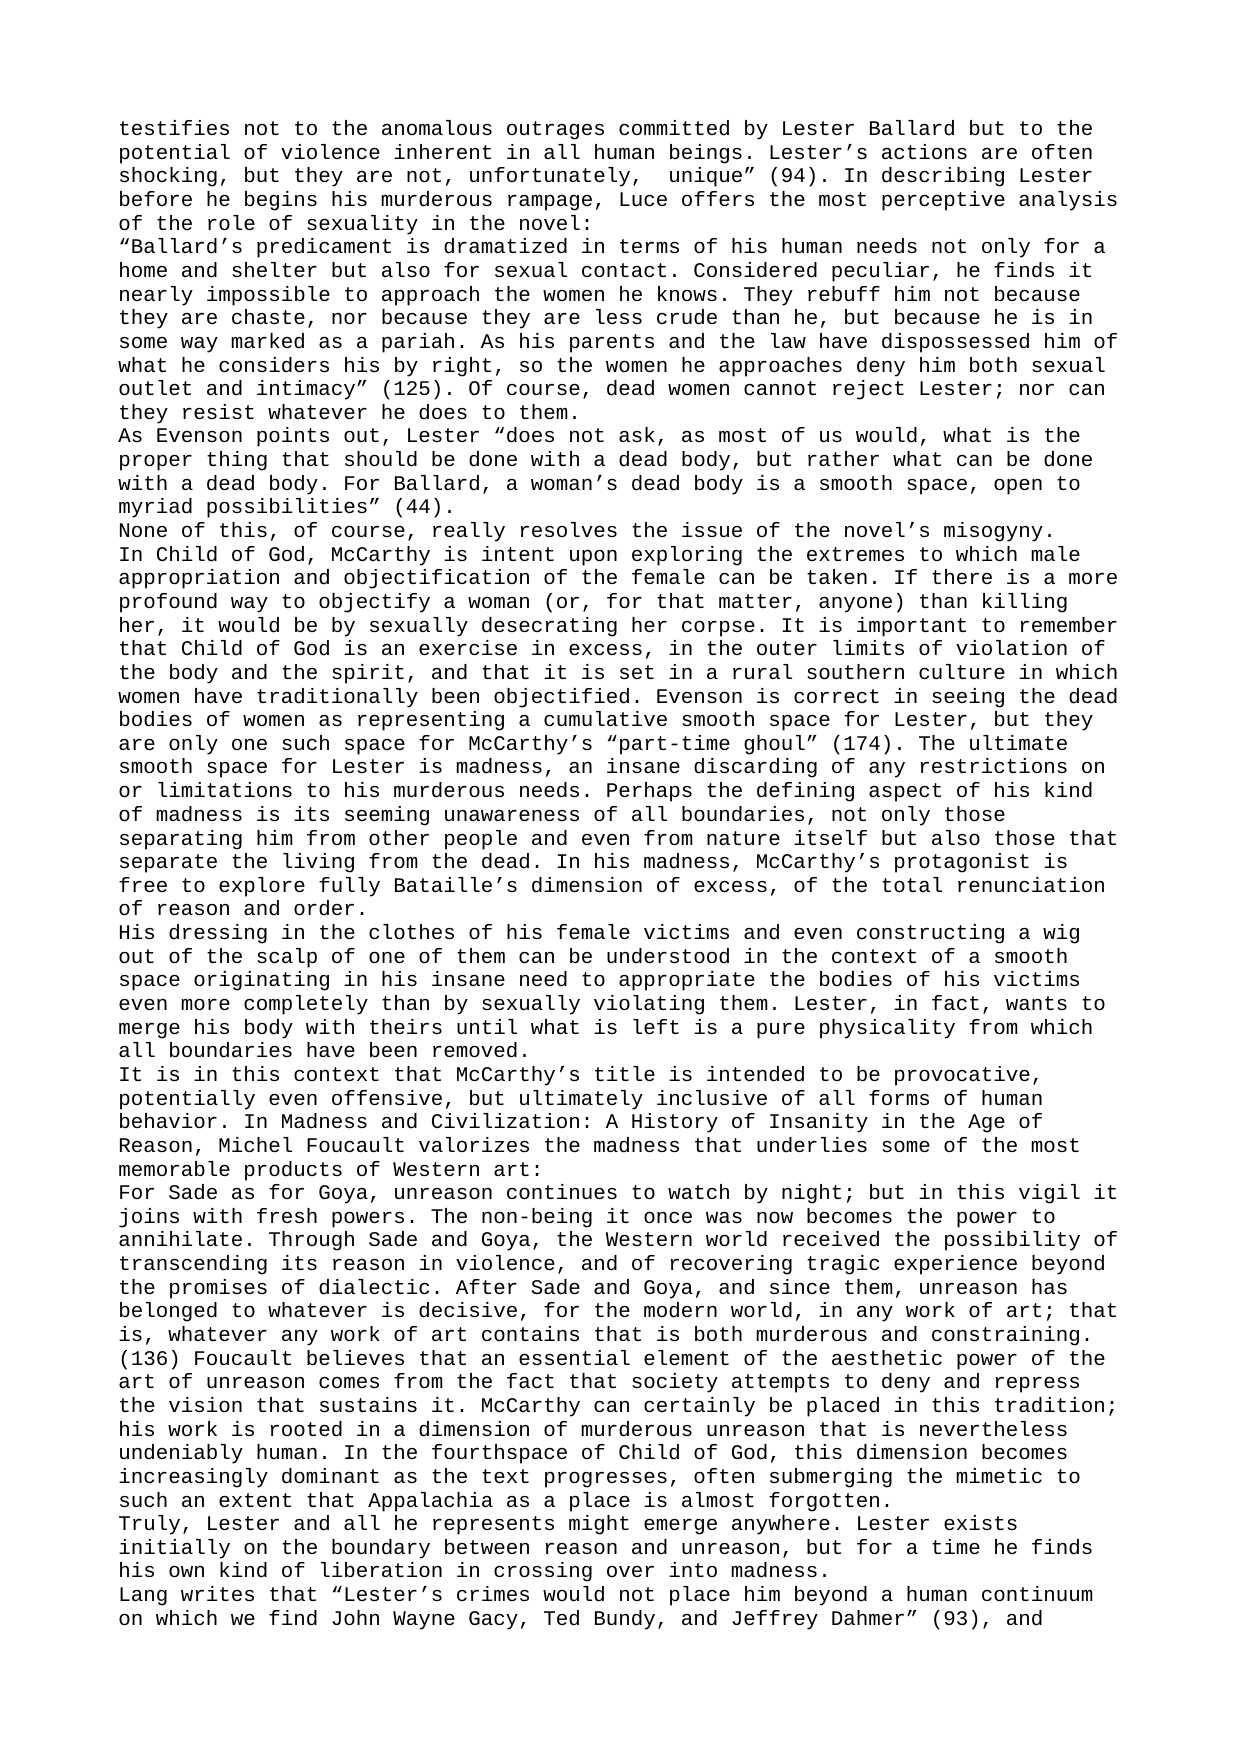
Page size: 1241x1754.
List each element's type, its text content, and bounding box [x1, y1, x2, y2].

text As Evenson points out, Lester “does not ask, as most of us would, what is the proper thing that should be done with a dead body, but rather what can be done with a dead body. For Ballard, a woman’s dead body is a smooth space, open to myriad possibilities” (44). [118, 426, 1122, 520]
text “Ballard’s predicament is dramatized in terms of his human needs not only for a home and shelter but also for sexual contact. Considered peculiar, he finds it nearly impossible to approach the women he knows. They rebuff him not because they are chaste, nor because they are less crude than he, but because he is in some way marked as a pariah. As his parents and the law have dispossessed him of what he considers his by right, so the women he approaches deny him both sexual outlet and intimacy” (125). Of course, dead women cannot reject Lester; nor can they resist whatever he does to them. [118, 236, 1122, 426]
text His dressing in the clothes of his female victims and even constructing a wig out of the scalp of one of them can be understood in the context of a smooth space originating in his insane need to appropriate the bodies of his victims even more completely than by sexually violating them. Lester, in fact, wants to merge his body with theirs until what is left is a pure physicality from which all boundaries have been removed. [118, 922, 1122, 1064]
text For Sade as for Goya, unreason continues to watch by night; but in this vigil it joins with fresh powers. The non-being it once was now becomes the power to annihilate. Through Sade and Goya, the Western world received the possibility of transcending its reason in violence, and of recovering tragic experience beyond the promises of dialectic. After Sade and Goya, and since them, unreason has belonged to whatever is decisive, for the modern world, in any work of art; that is, whatever any work of art contains that is both murderous and constraining. (136) Foucault believes that an essential element of the aesthetic power of the art of unreason comes from the fact that society attempts to deny and repress the vision that sustains it. McCarthy can certainly be placed in this tradition; his work is rooted in a dimension of murderous unreason that is nevertheless undeniably human. In the fourthspace of Child of God, this dimension becomes increasingly dominant as the text progresses, often submerging the mimetic to such an extent that Appalachia as a place is almost forgotten. [118, 1182, 1122, 1513]
text None of this, of course, really resolves the issue of the novel’s misogyny. [118, 520, 1122, 544]
text It is in this context that McCarthy’s title is intended to be provocative, potentially even offensive, but ultimately inclusive of all forms of human behavior. In Madness and Civilization: A History of Insanity in the Age of Reason, Michel Foucault valorizes the madness that underlies some of the most memorable products of Western art: [118, 1064, 1122, 1182]
text Lang writes that “Lester’s crimes would not place him beyond a human continuum on which we find John Wayne Gacy, Ted Bundy, and Jeffrey Dahmer” (93), and [118, 1584, 1122, 1631]
text Truly, Lester and all he represents might emerge anywhere. Lester exists initially on the boundary between reason and unreason, but for a time he finds his own kind of liberation in crossing over into madness. [118, 1513, 1122, 1584]
text testifies not to the anomalous outrages committed by Lester Ballard but to the potential of violence inherent in all human beings. Lester’s actions are often shocking, but they are not, unfortunately, unique” (94). In describing Lester before he begins his murderous rampage, Luce offers the most perceptive analysis of the role of sexuality in the novel: [118, 118, 1122, 236]
text In Child of God, McCarthy is intent upon exploring the extremes to which male appropriation and objectification of the female can be taken. If there is a more profound way to objectify a woman (or, for that matter, anyone) than killing her, it would be by sexually desecrating her corpse. It is important to remember that Child of God is an exercise in excess, in the outer limits of violation of the body and the spirit, and that it is set in a rural southern culture in which women have traditionally been objectified. Evenson is correct in seeing the dead bodies of women as representing a cumulative smooth space for Lester, but they are only one such space for McCarthy’s “part-time ghoul” (174). The ultimate smooth space for Lester is madness, an insane discarding of any restrictions on or limitations to his murderous needs. Perhaps the defining aspect of his kind of madness is its seeming unawareness of all boundaries, not only those separating him from other people and even from nature itself but also those that separate the living from the dead. In his madness, McCarthy’s protagonist is free to explore fully Bataille’s dimension of excess, of the total renunciation of reason and order. [118, 544, 1122, 922]
